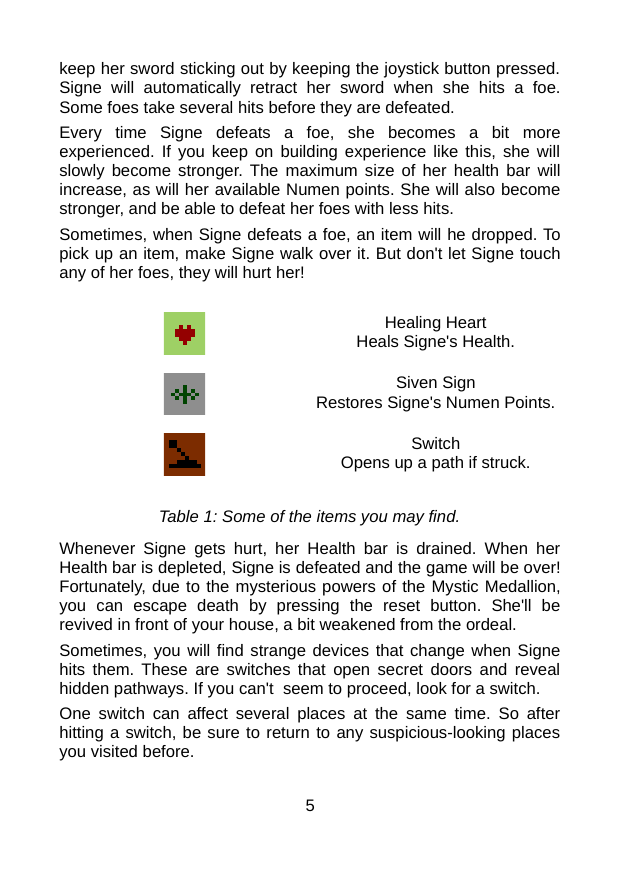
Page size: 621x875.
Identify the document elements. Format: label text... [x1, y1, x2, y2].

text keep her sword sticking out by keeping the joystick button pressed. Signe will automatically retract her sword when she hits a foe. Some foes take several hits before they are defeated. [59, 59, 561, 117]
text Sometimes, you will find strange devices that change when Signe hits them. These are switches that open secret doors and reveal hidden pathways. If you can't seem to proceed, look for a switch. [59, 640, 561, 698]
picture [163, 433, 206, 476]
table_cell Siven Sign Restores Signe's Numen Points. [310, 373, 561, 434]
table_cell [59, 434, 310, 494]
text Every time Signe defeats a foe, she becomes a bit more experienced. If you keep on building experience like this, she will slowly become stronger. The maximum size of her health bar will increase, as will her available Numen points. She will also become stronger, and be able to defeat her foes with less hits. [59, 122, 561, 218]
picture [163, 312, 206, 355]
table_cell Switch Opens up a path if struck. [310, 434, 561, 494]
table_cell [59, 373, 310, 434]
table_header Healing Heart Heals Signe's Health. [310, 313, 561, 373]
text Sometimes, when Signe defeats a foe, an item will he dropped. To pick up an item, make Signe walk over it. But don't let Signe touch any of her foes, they will hurt her! [59, 224, 561, 282]
text One switch can affect several places at the same time. So after hitting a switch, be sure to return to any suspicious-looking places you visited before. [59, 704, 561, 761]
text Whenever Signe gets hurt, her Health bar is drained. When her Health bar is depleted, Signe is defeated and the game will be over! Fortunately, due to the mysterious powers of the Mystic Medallion, you can escape death by pressing the reset button. She'll be revived in front of your house, a bit weakened from the ordeal. [59, 538, 561, 634]
text Table 1: Some of the items you may find. [59, 507, 561, 526]
table_header [59, 313, 310, 373]
picture [163, 373, 206, 415]
